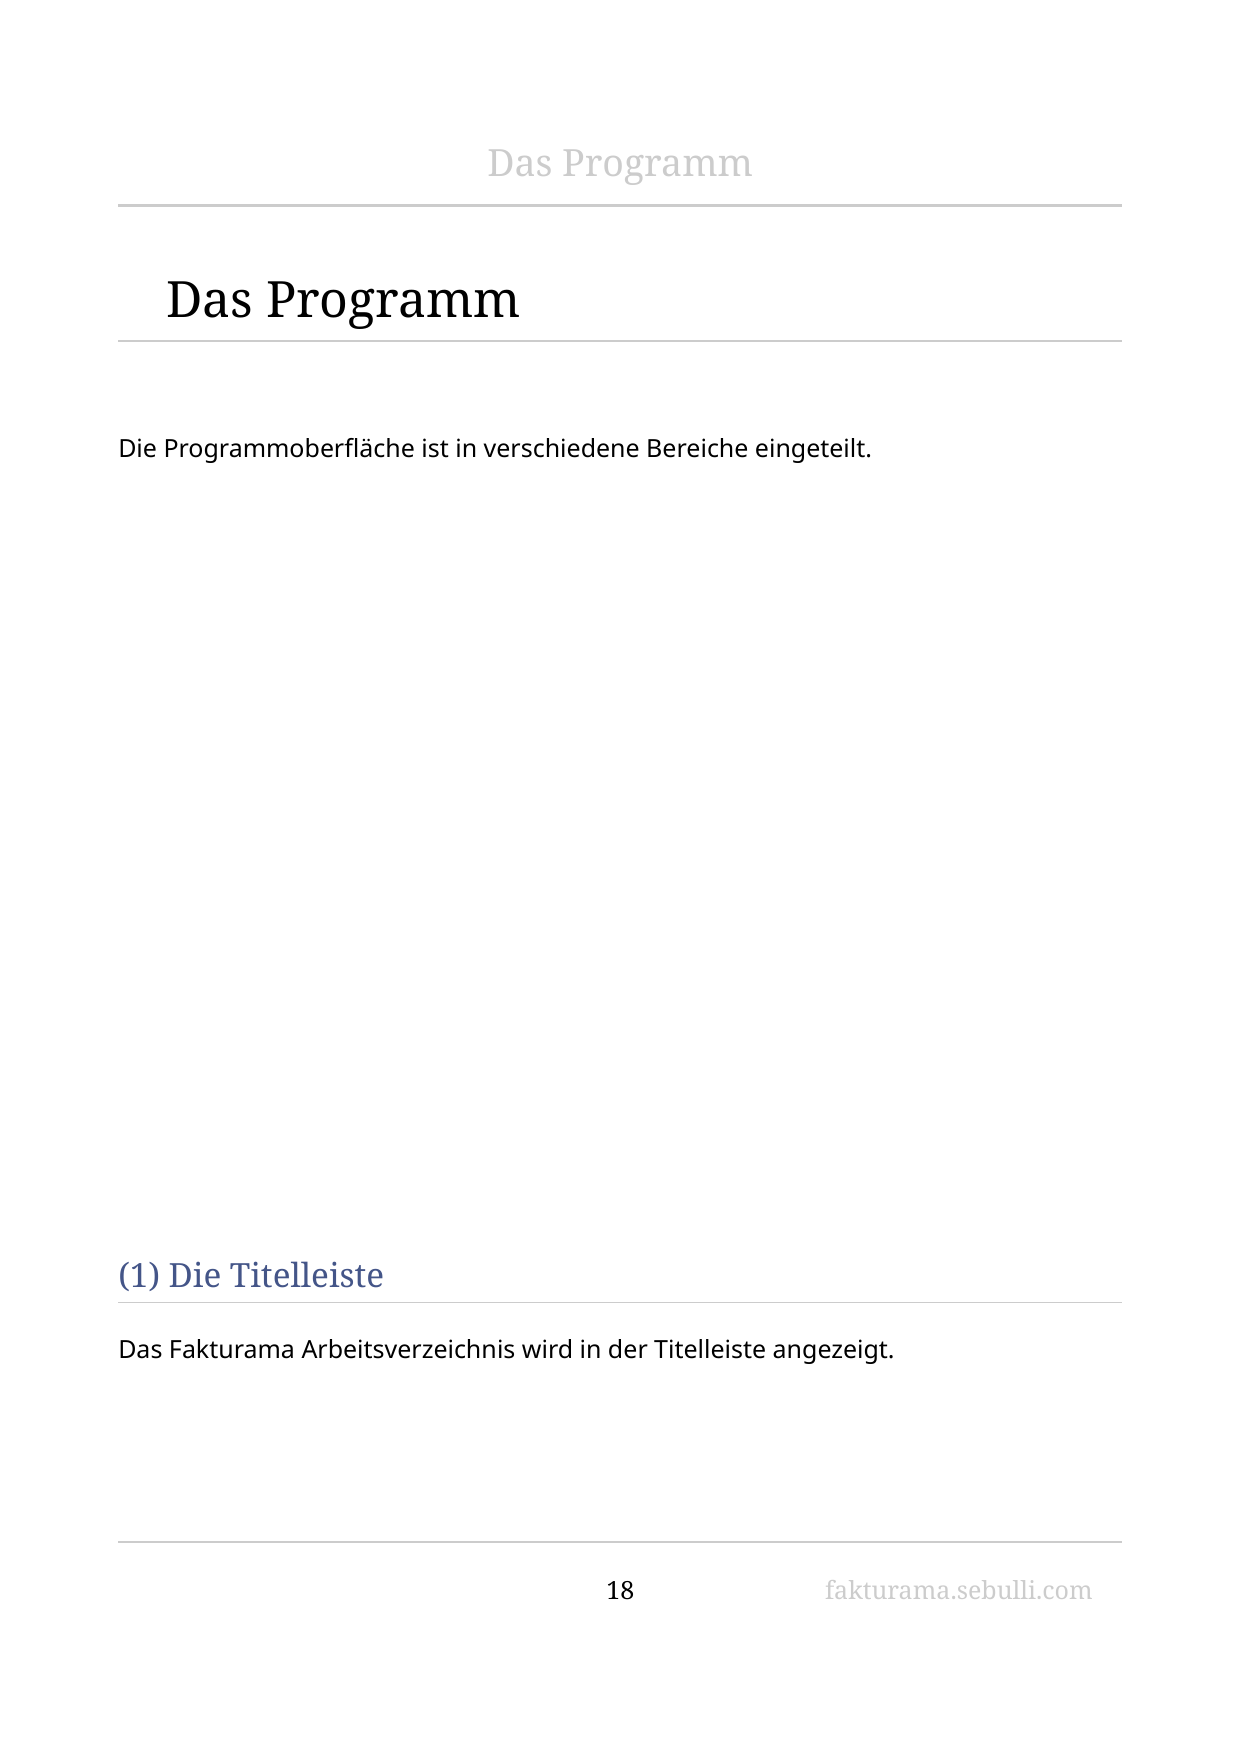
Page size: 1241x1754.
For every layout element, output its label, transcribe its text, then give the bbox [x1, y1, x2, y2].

subtitle (1) Die Titelleiste [118, 1252, 1122, 1302]
text Die Programmoberfläche ist in verschiedene Bereiche eingeteilt. [118, 430, 1122, 464]
text Das Fakturama Arbeitsverzeichnis wird in der Titelleiste angezeigt. [118, 1331, 1122, 1366]
subtitle Das Programm [118, 261, 1122, 340]
